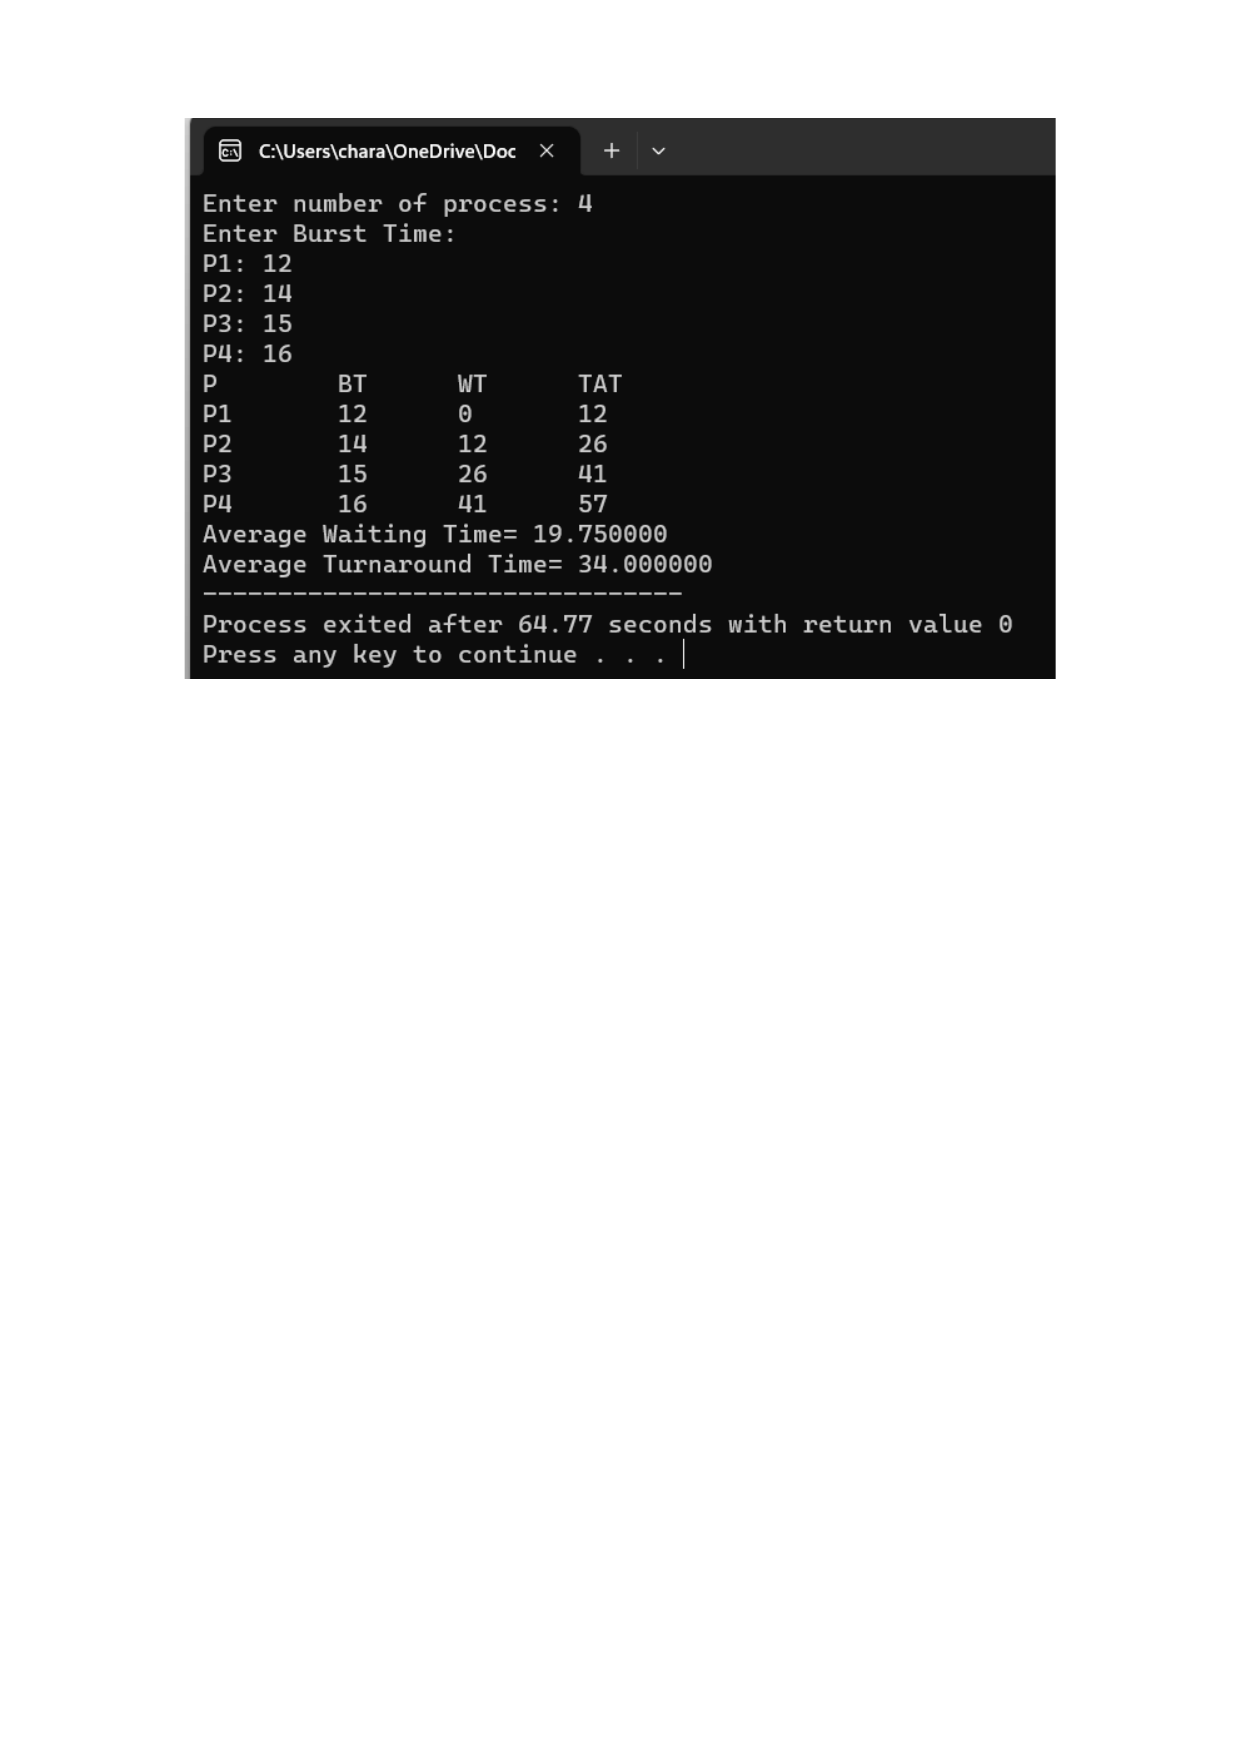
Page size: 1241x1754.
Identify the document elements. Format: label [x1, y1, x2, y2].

picture [184, 118, 1056, 679]
